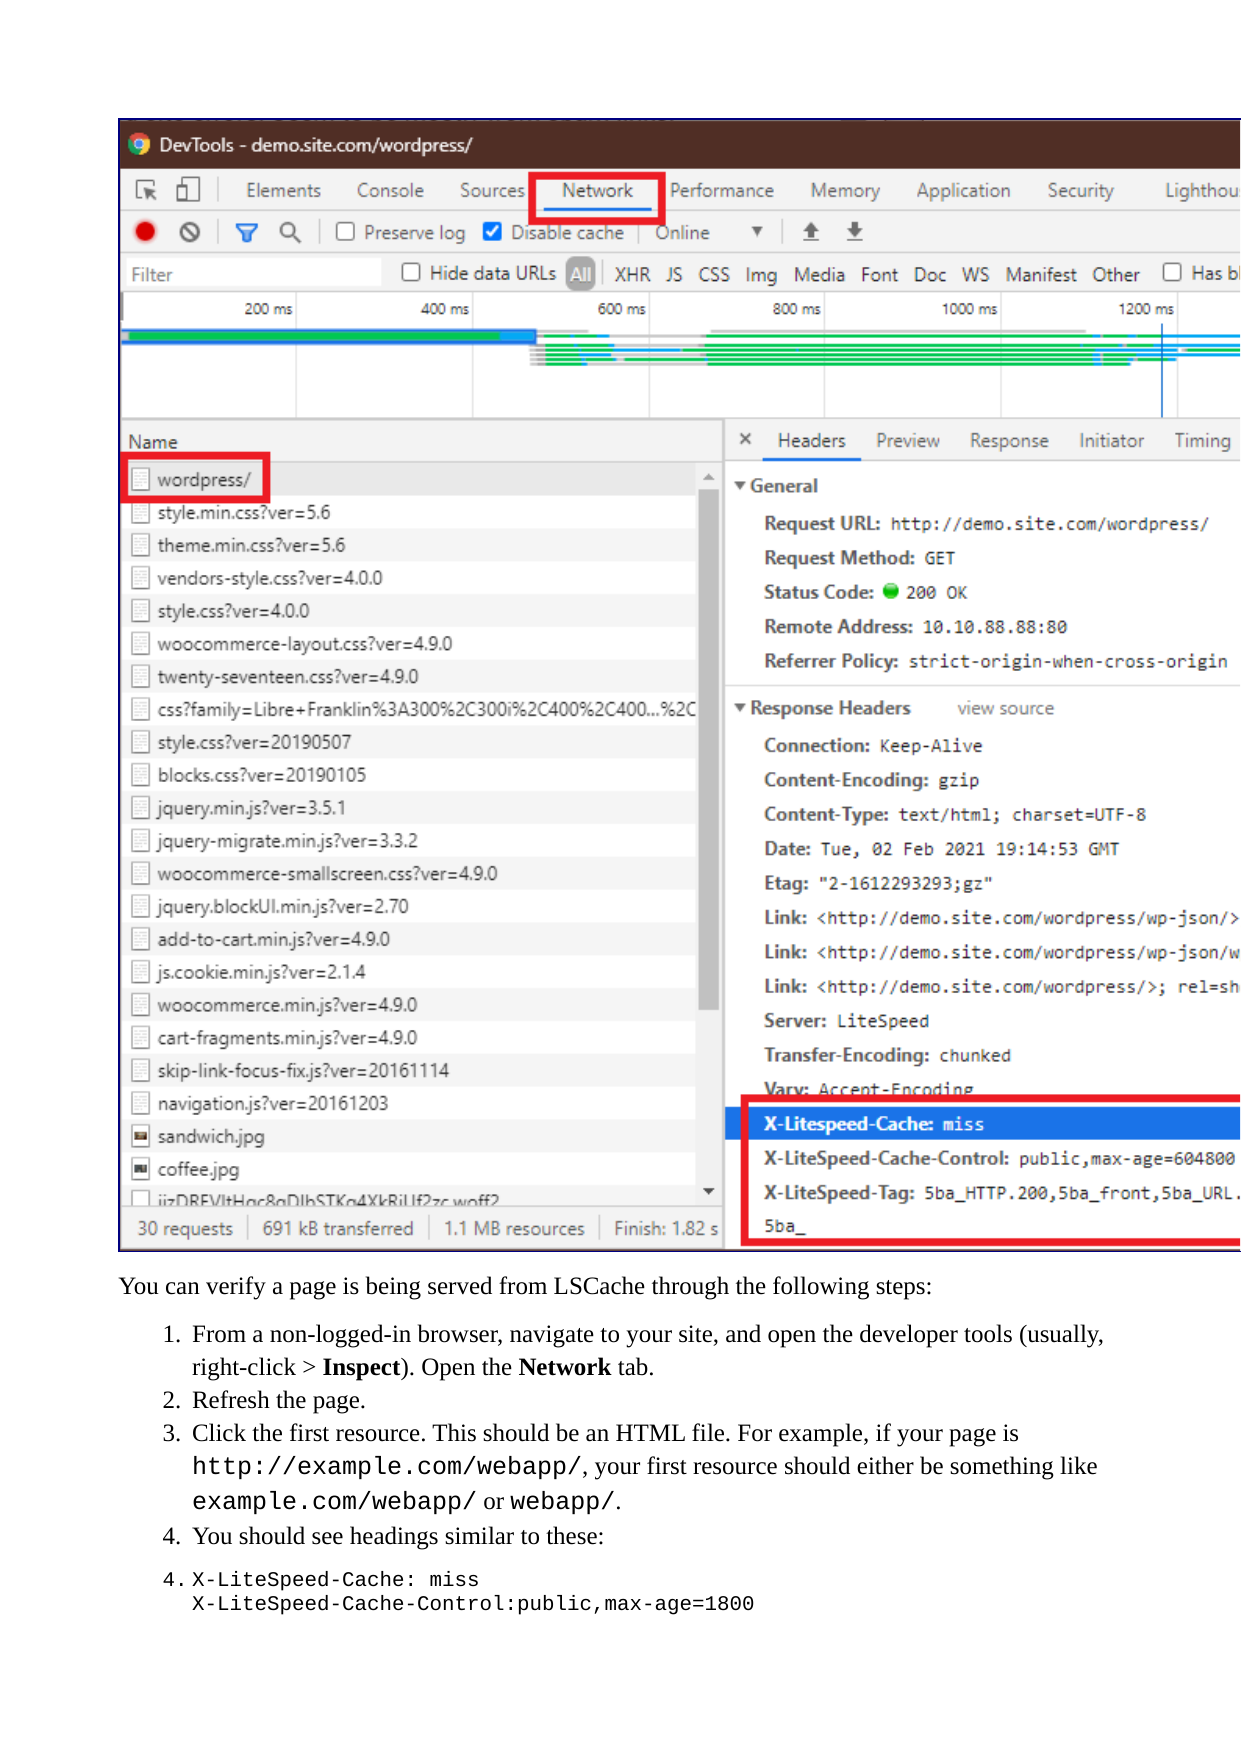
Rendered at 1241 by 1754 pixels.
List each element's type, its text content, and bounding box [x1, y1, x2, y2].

list You should see headings similar to these: [162, 1521, 1122, 1550]
list From a non-logged-in browser, navigate to your site, and open the developer tools (usually, right-click > Inspect). Open the Network tab. [162, 1319, 1122, 1381]
list X-LiteSpeed-Cache-Control:public,max-age=1800 [162, 1593, 1122, 1616]
list X-LiteSpeed-Cache: miss [162, 1569, 1122, 1593]
text You can verify a page is being served from LSCache through the following steps: [118, 1271, 1122, 1300]
picture [120, 120, 1241, 1251]
list Click the first resource. This should be an HTML file. For example, if your page is http://example.com/webapp/, your first resource should either be something like example.com/webapp/ or webapp/. [162, 1418, 1122, 1517]
list Refresh the page. [162, 1385, 1122, 1413]
